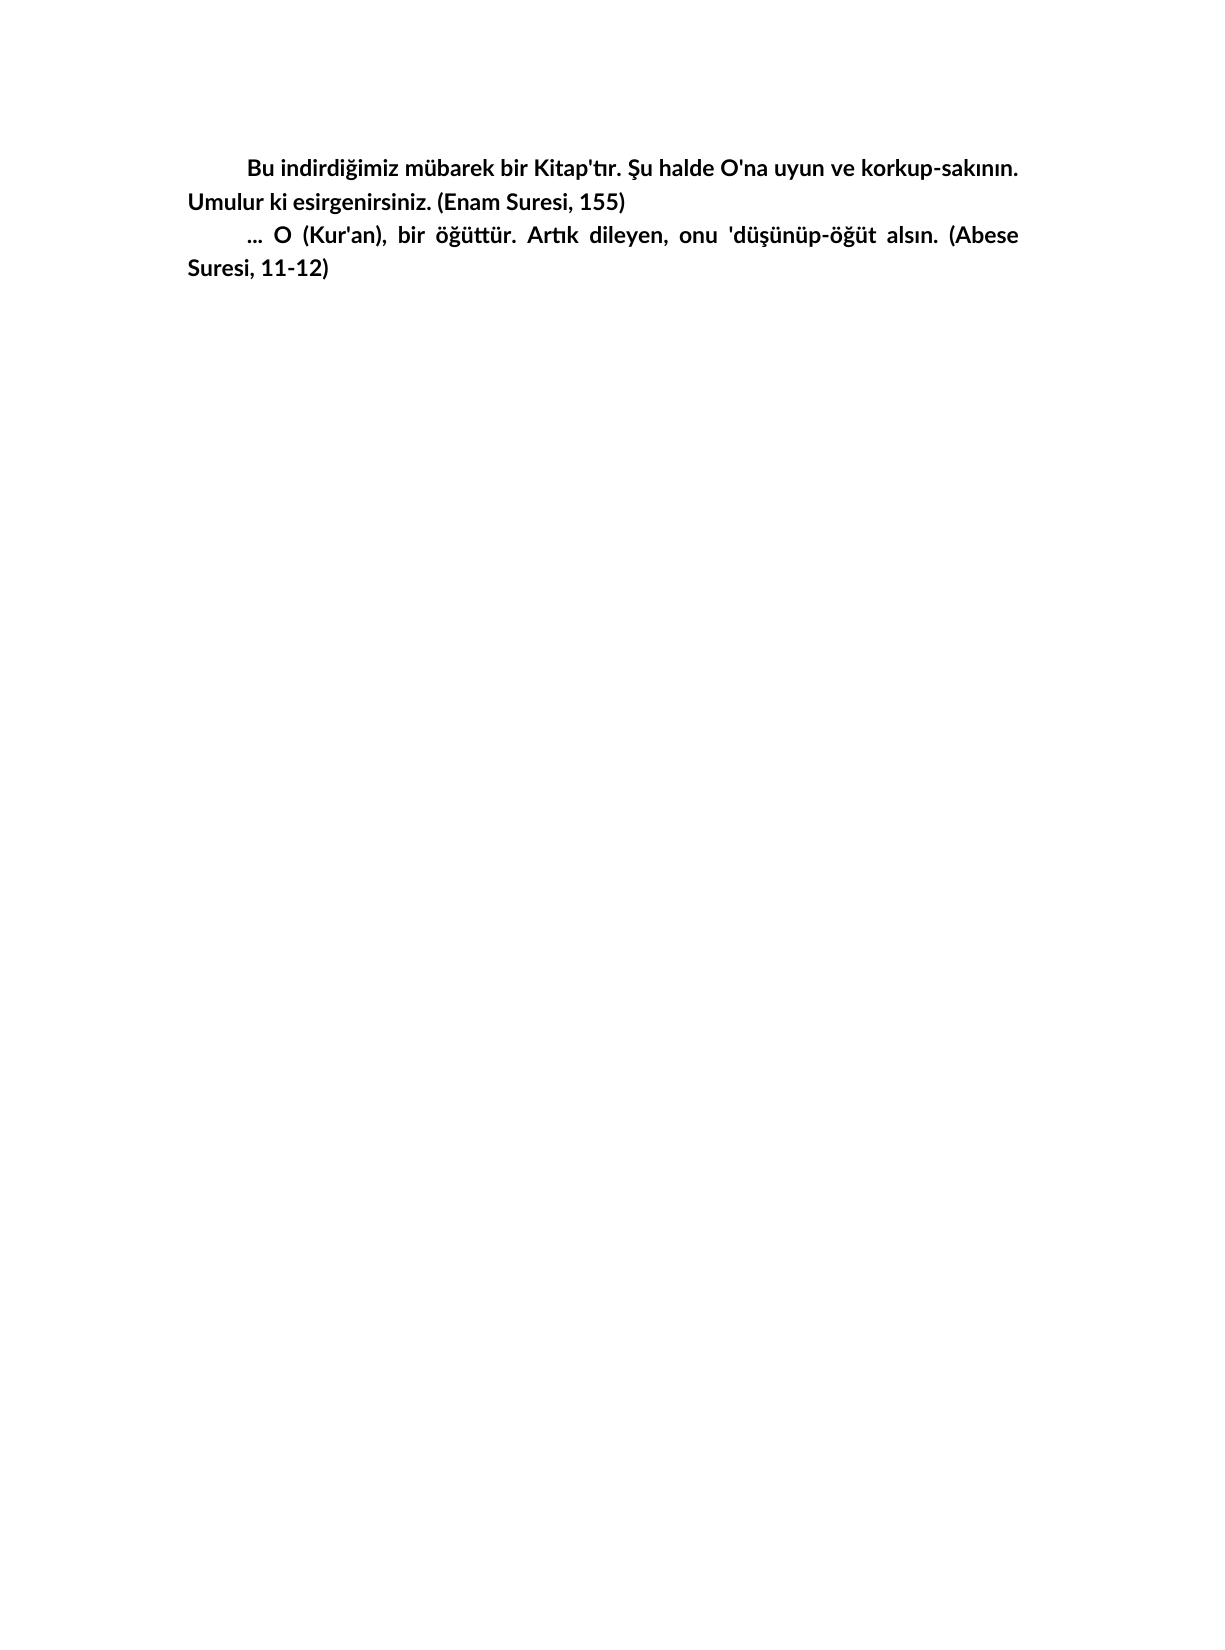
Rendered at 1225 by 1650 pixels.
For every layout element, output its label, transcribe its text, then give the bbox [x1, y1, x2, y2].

text ... O (Kur'an), bir öğüttür. Artık dileyen, onu 'düşünüp-öğüt alsın. (Abese Suresi, 11-12) [187, 217, 1020, 283]
text Bu indirdiğimiz mübarek bir Kitap'tır. Şu halde O'na uyun ve korkup-sakının. Umulur ki esirgenirsiniz. (Enam Suresi, 155) [187, 150, 1020, 217]
